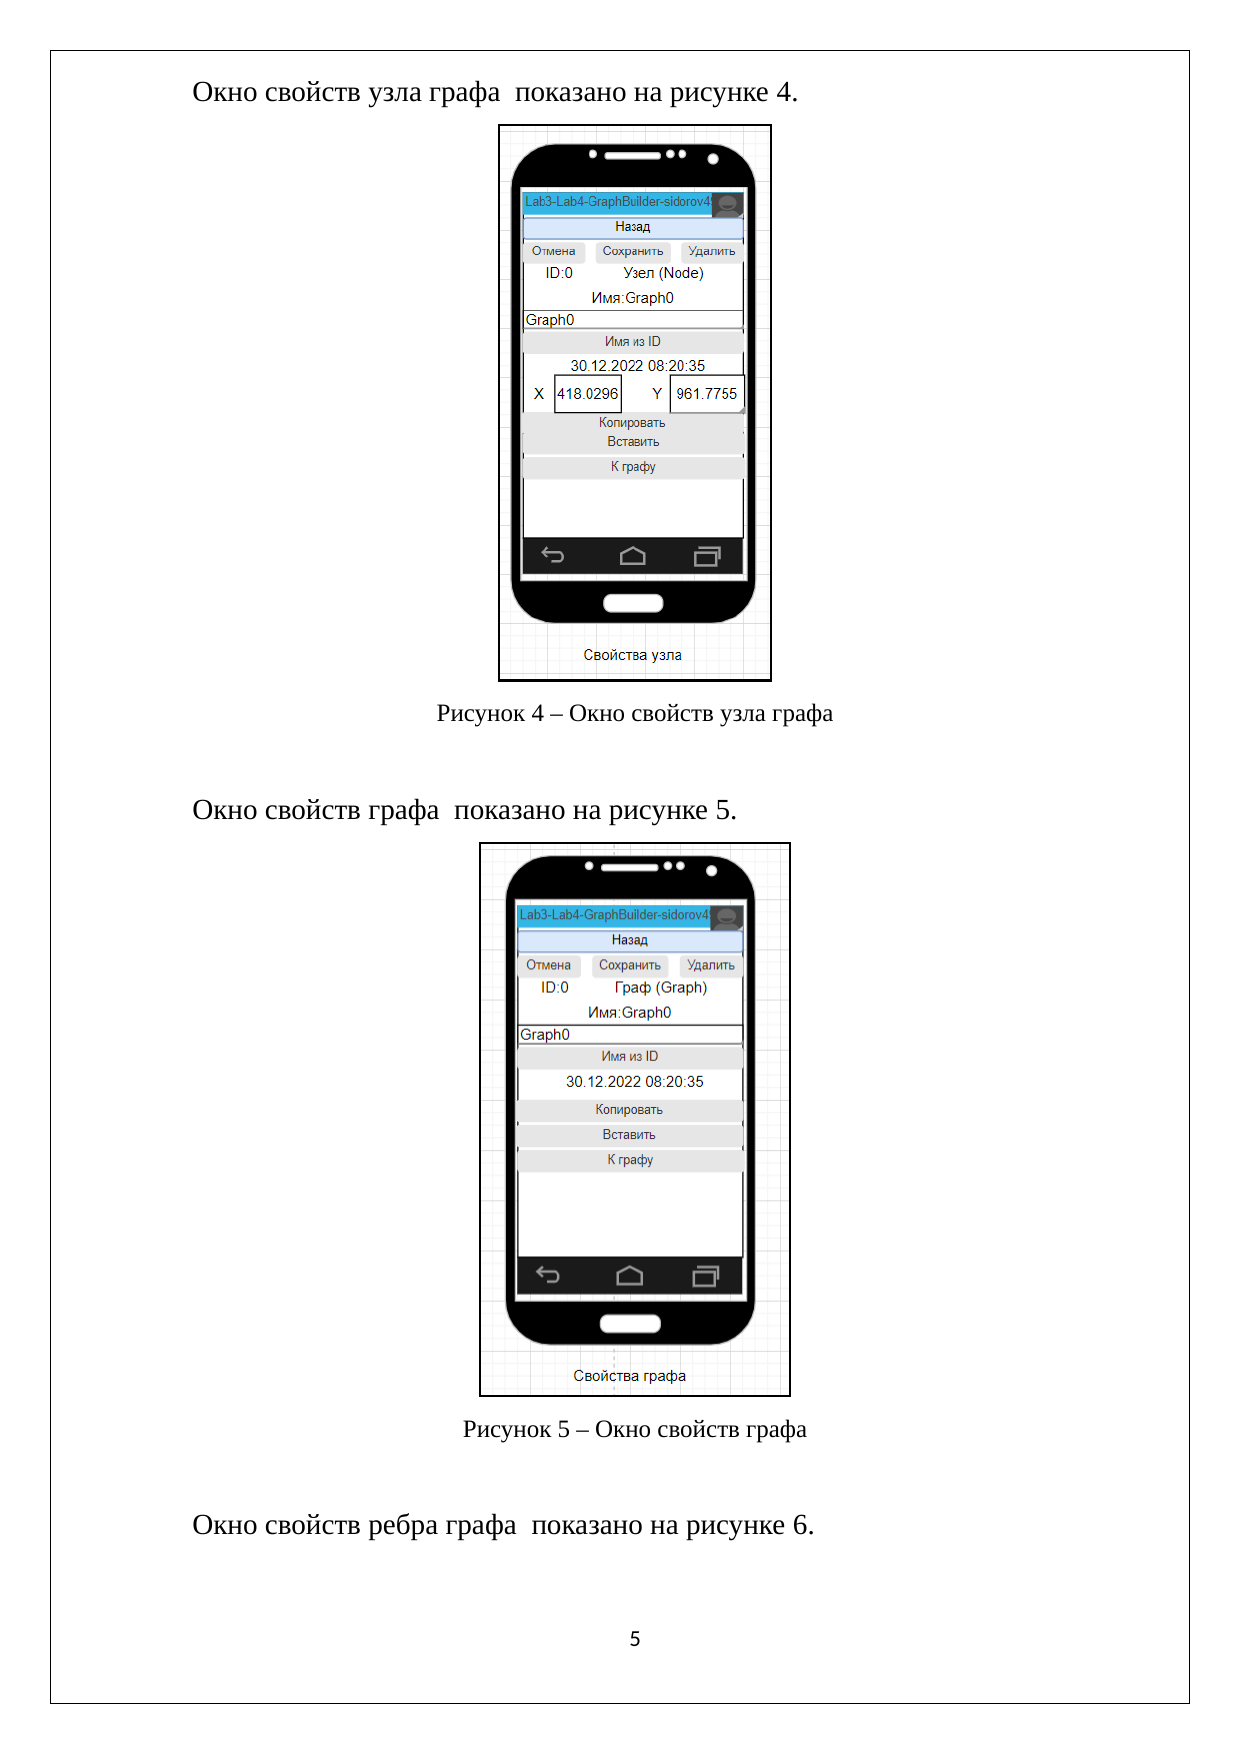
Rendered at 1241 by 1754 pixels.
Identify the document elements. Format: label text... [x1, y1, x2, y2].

text Окно свойств графа показано на рисунке 5. [118, 792, 1152, 825]
text Рисунок 5 – Окно свойств графа [118, 1414, 1152, 1442]
text Окно свойств узла графа показано на рисунке 4. [118, 74, 1152, 107]
text Рисунок 4 – Окно свойств узла графа [118, 698, 1152, 727]
text Окно свойств ребра графа показано на рисунке 6. [118, 1507, 1152, 1541]
